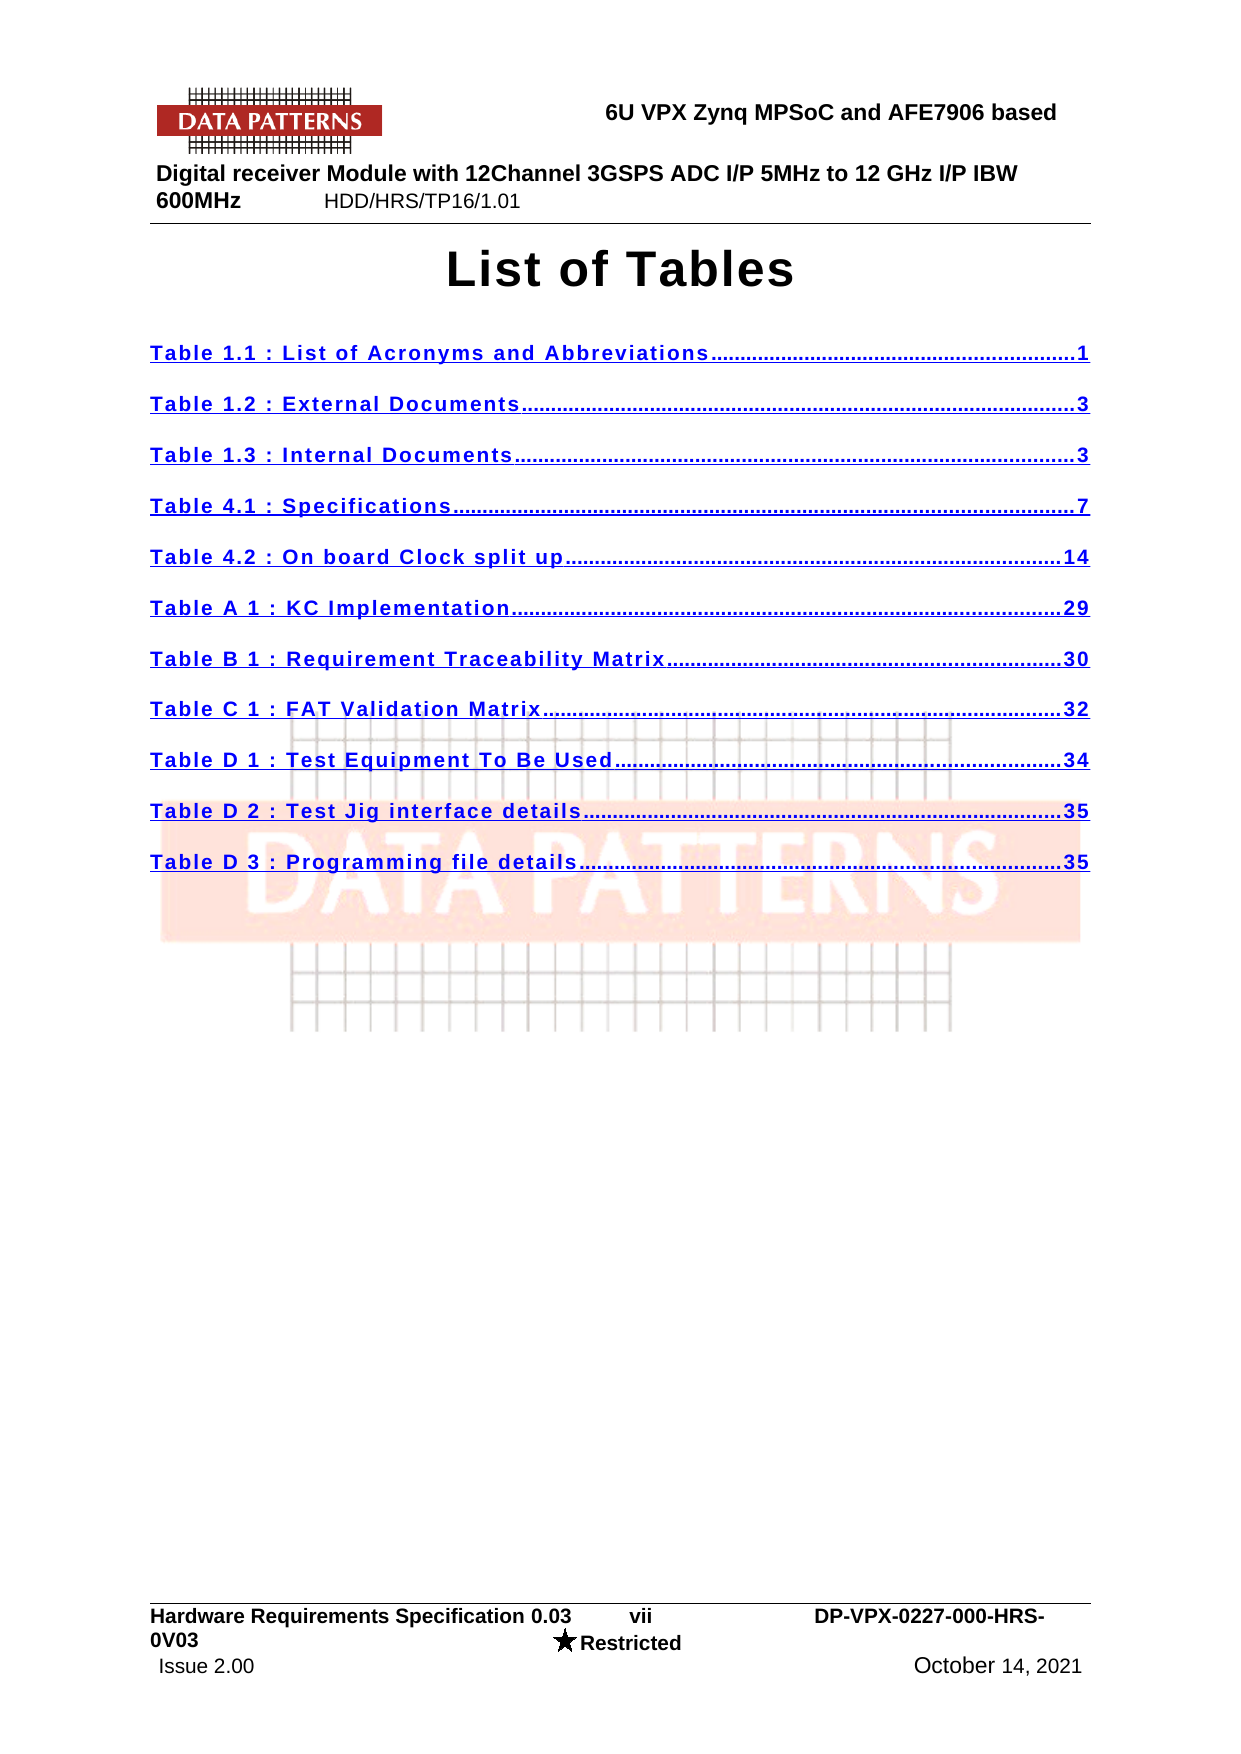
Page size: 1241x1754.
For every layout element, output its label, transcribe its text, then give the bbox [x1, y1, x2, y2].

text Table 1.1 : List of Acronyms and Abbreviations 1 [150, 341, 1091, 362]
text Table D 2 : Test Jig interface details 35 [150, 799, 1091, 820]
picture [220, 721, 1021, 748]
text Table C 1 : FAT Validation Matrix 32 [150, 697, 1091, 718]
text Table 1.2 : External Documents 3 [150, 392, 1091, 413]
text Table 4.2 : On board Clock split up 14 [150, 544, 1091, 566]
picture [220, 772, 1021, 799]
text Table 1.3 : Internal Documents 3 [150, 443, 1091, 464]
text Table D 1 : Test Equipment To Be Used 34 [150, 748, 1091, 769]
subtitle List of Tables [150, 239, 1091, 297]
picture [155, 80, 383, 161]
picture [220, 823, 1021, 850]
text Table D 3 : Programming file details 35 [150, 850, 1091, 871]
text Table A 1 : KC Implementation 29 [150, 595, 1091, 616]
text Table B 1 : Requirement Traceability Matrix 30 [150, 646, 1091, 667]
picture [220, 874, 1021, 1043]
text Table 4.1 : Specifications 7 [150, 493, 1091, 514]
